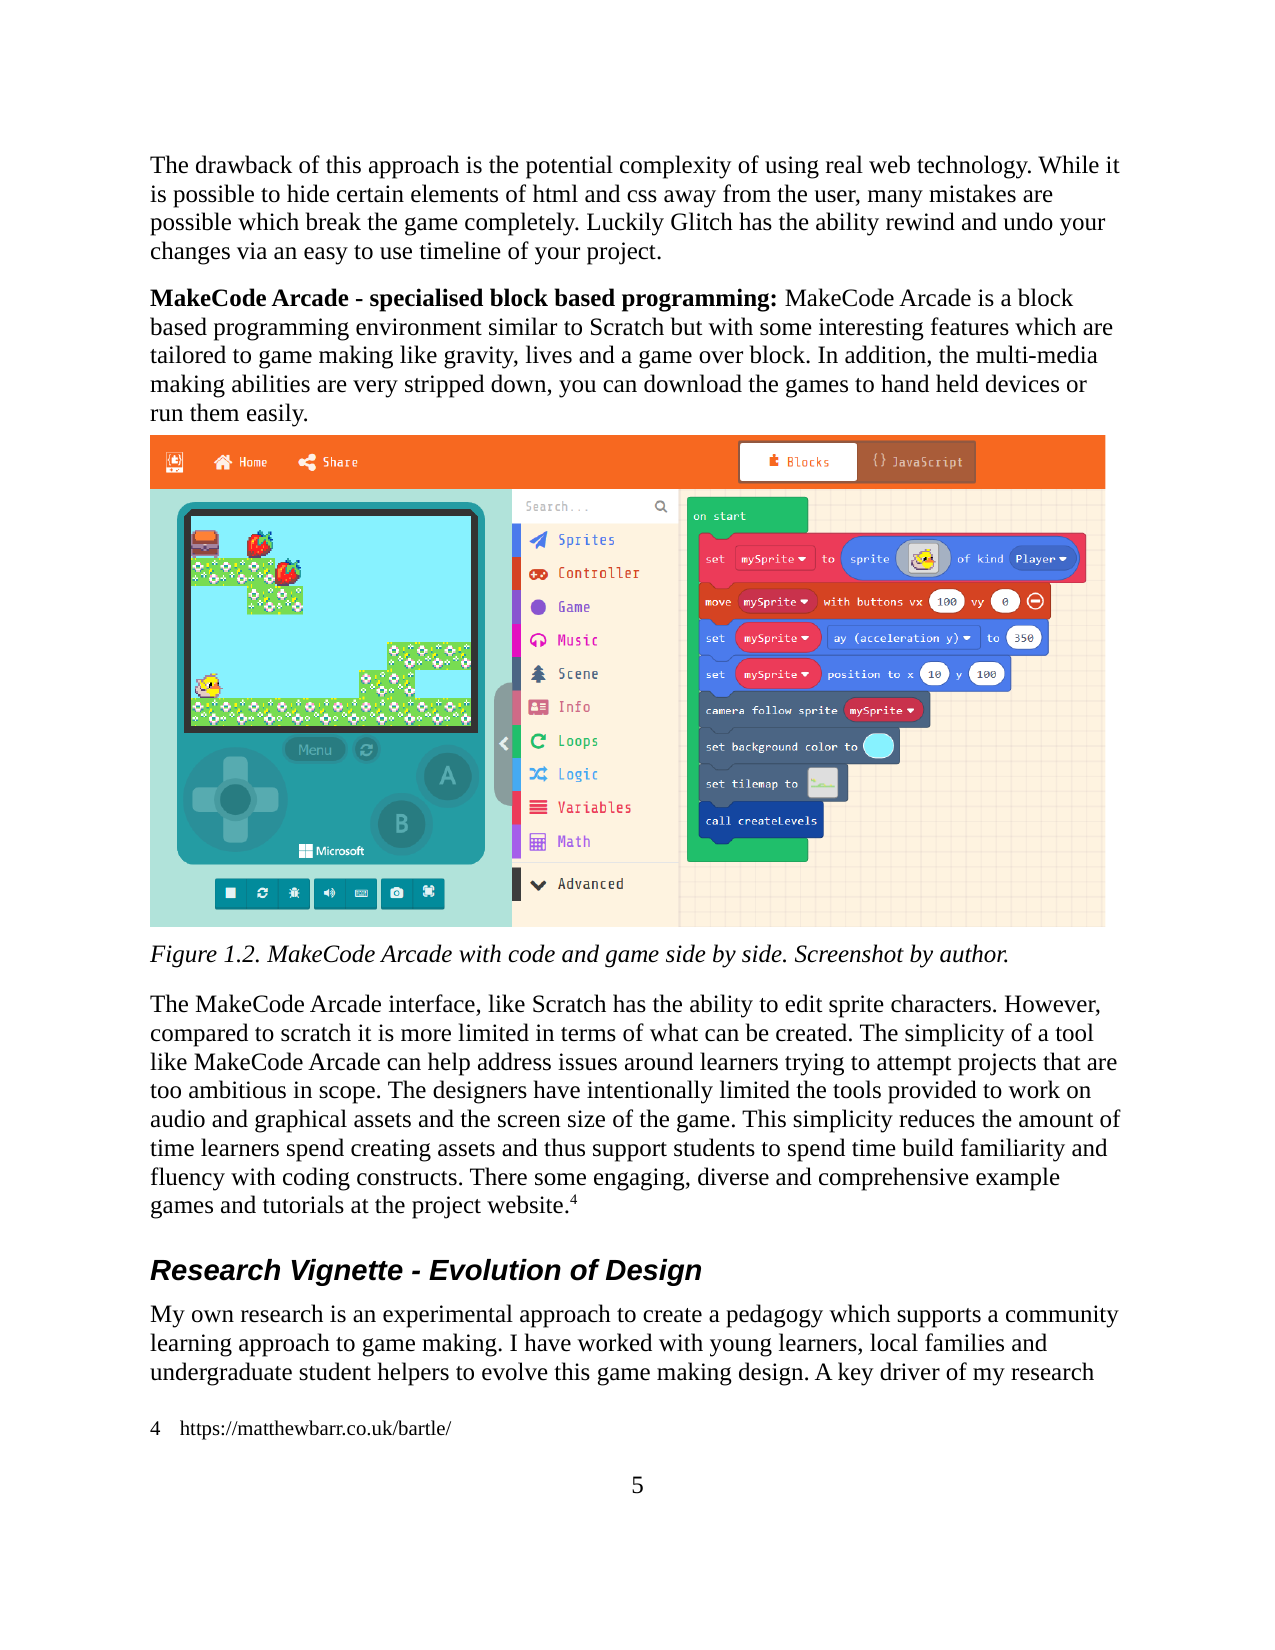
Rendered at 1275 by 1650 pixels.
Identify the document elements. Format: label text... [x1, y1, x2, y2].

picture [150, 435, 1106, 927]
text https://matthewbarr.co.uk/bartle/ [150, 1416, 1125, 1440]
text The MakeCode Arcade interface, like Scratch has the ability to edit sprite characters. However, compared to scratch it is more limited in terms of what can be created. The simplicity of a tool like MakeCode Arcade can help address issues around learners trying to attempt projects that are too ambitious in scope. The designers have intentionally limited the tools provided to work on audio and graphical assets and the screen size of the game. This simplicity reduces the amount of time learners spend creating assets and thus support students to spend time build familiarity and fluency with coding constructs. There some engaging, diverse and comprehensive example games and tutorials at the project website. [150, 989, 1125, 1219]
subtitle Research Vignette - Evolution of Design [150, 1253, 1125, 1287]
text My own research is an experimental approach to create a pedagogy which supports a community learning approach to game making. I have worked with young learners, local families and undergraduate student helpers to evolve this game making design. A key driver of my research [150, 1299, 1125, 1386]
text The drawback of this approach is the potential complexity of using real web technology. While it is possible to hide certain elements of html and css away from the user, many mistakes are possible which break the game completely. Luckily Glitch has the ability rewind and undo your changes via an easy to use timeline of your project. [150, 150, 1125, 265]
text MakeCode Arcade - specialised block based programming: MakeCode Arcade is a block based programming environment similar to Scratch but with some interesting features which are tailored to game making like gravity, lives and a game over block. In addition, the multi-media making abilities are very stripped down, you can download the games to hand held devices or run them easily. [150, 283, 1125, 427]
text Figure 1.2. MakeCode Arcade with code and game side by side. Screenshot by author. [150, 939, 1125, 968]
